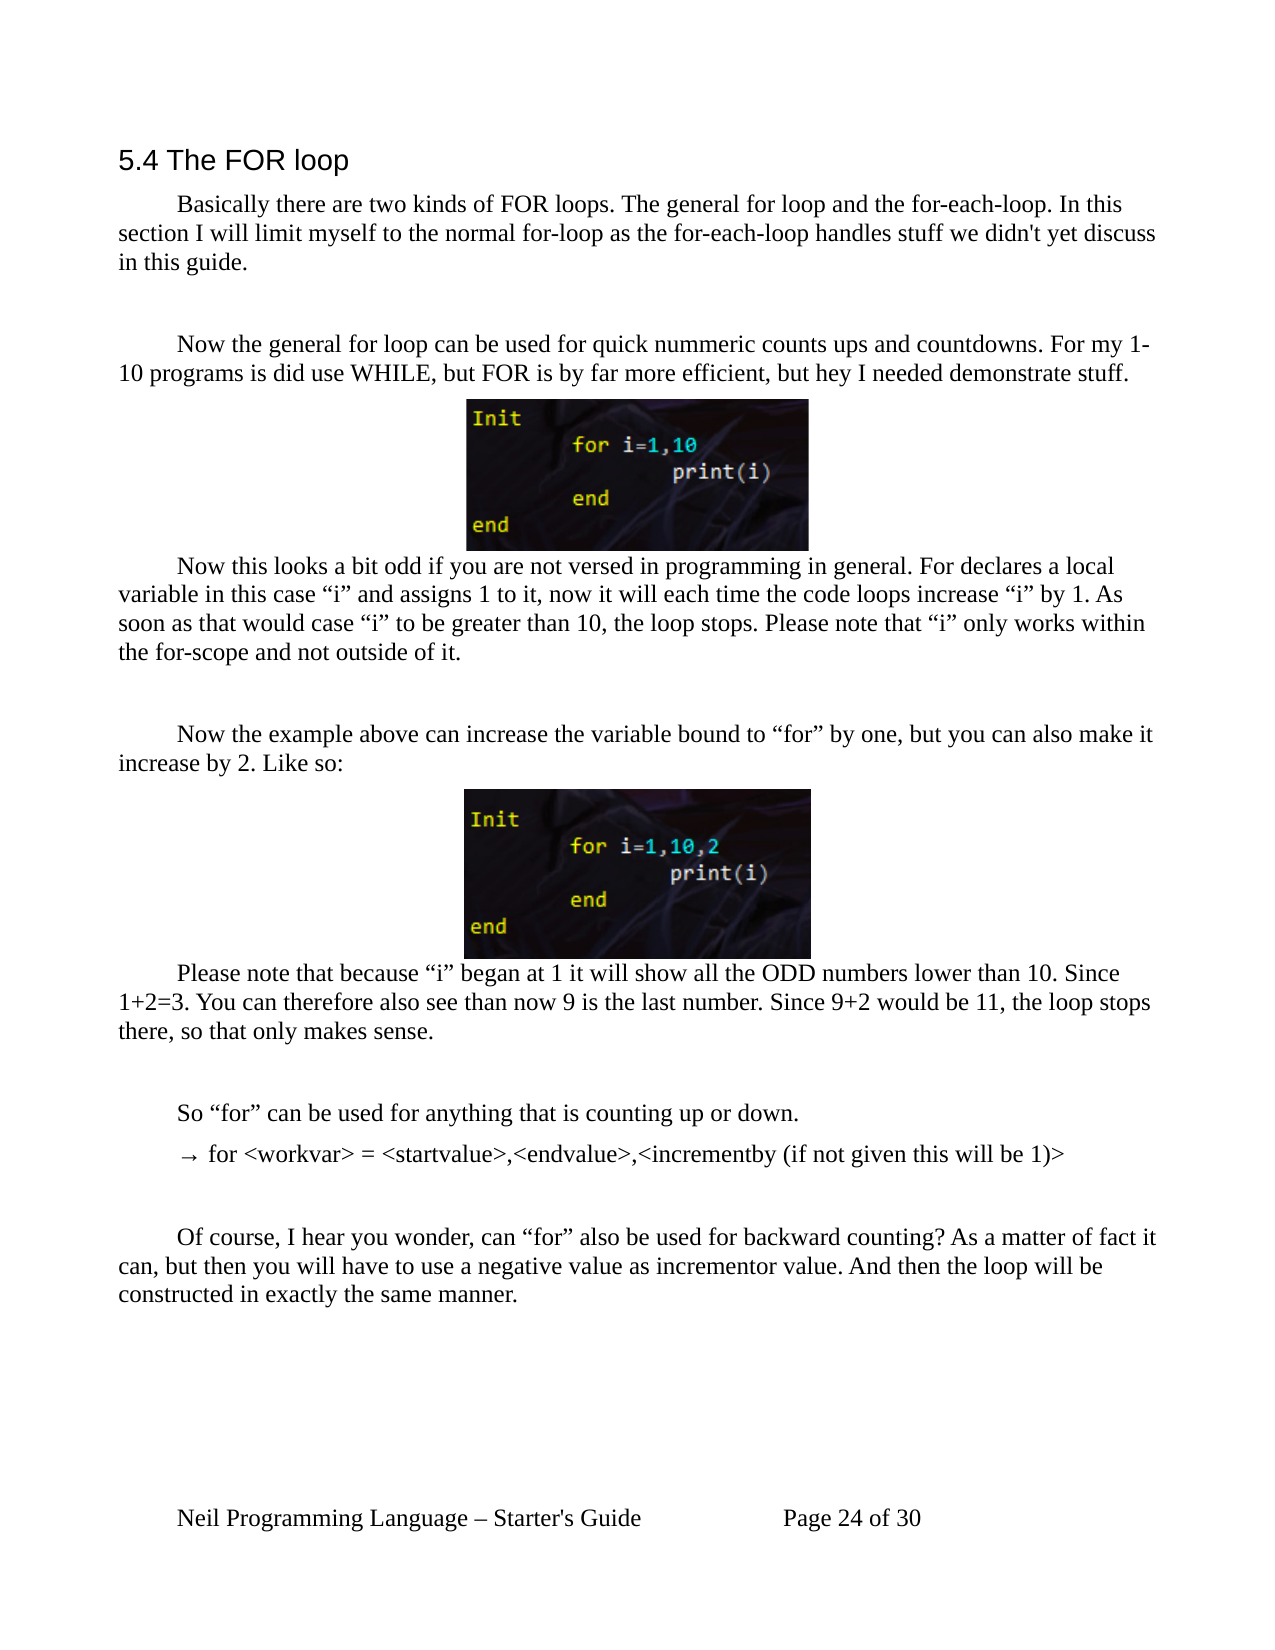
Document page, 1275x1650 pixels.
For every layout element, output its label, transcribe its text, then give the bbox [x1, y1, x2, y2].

picture [464, 789, 811, 959]
text Basically there are two kinds of FOR loops. The general for loop and the for-each-loop. In this section I will limit myself to the normal for-loop as the for-each-loop handles stuff we didn't yet discuss in this guide. [118, 189, 1157, 275]
picture [466, 399, 809, 551]
text Please note that because “i” began at 1 it will show all the ODD numbers lower than 10. Since 1+2=3. You can therefore also see than now 9 is the last number. Since 9+2 would be 11, the loop stops there, so that only makes sense. [118, 789, 1157, 1044]
text Now the example above can increase the variable bound to “for” by one, but you can also make it increase by 2. Like so: [118, 719, 1157, 777]
text Now the general for loop can be used for quick nummeric counts ups and countdowns. For my 1-10 programs is did use WHILE, but FOR is by far more efficient, but hey I needed demonstrate stuff. [118, 329, 1157, 387]
text Of course, I hear you wonder, can “for” also be used for backward counting? As a matter of fact it can, but then you will have to use a negative value as incrementor value. And then the loop will be constructed in exactly the same manner. [118, 1222, 1157, 1308]
text Now this looks a bit odd if you are not versed in programming in general. For declares a local variable in this case “i” and assigns 1 to it, now it will each time the code loops increase “i” by 1. As soon as that would case “i” to be greater than 10, the loop stops. Please note that “i” only works within the for-scope and not outside of it. [118, 399, 1157, 666]
text → for <workvar> = <startvalue>,<endvalue>,<incrementby (if not given this will be 1)> [118, 1139, 1157, 1168]
subtitle 5.4 The FOR loop [118, 143, 1157, 177]
text So “for” can be used for anything that is counting up or down. [118, 1098, 1157, 1127]
